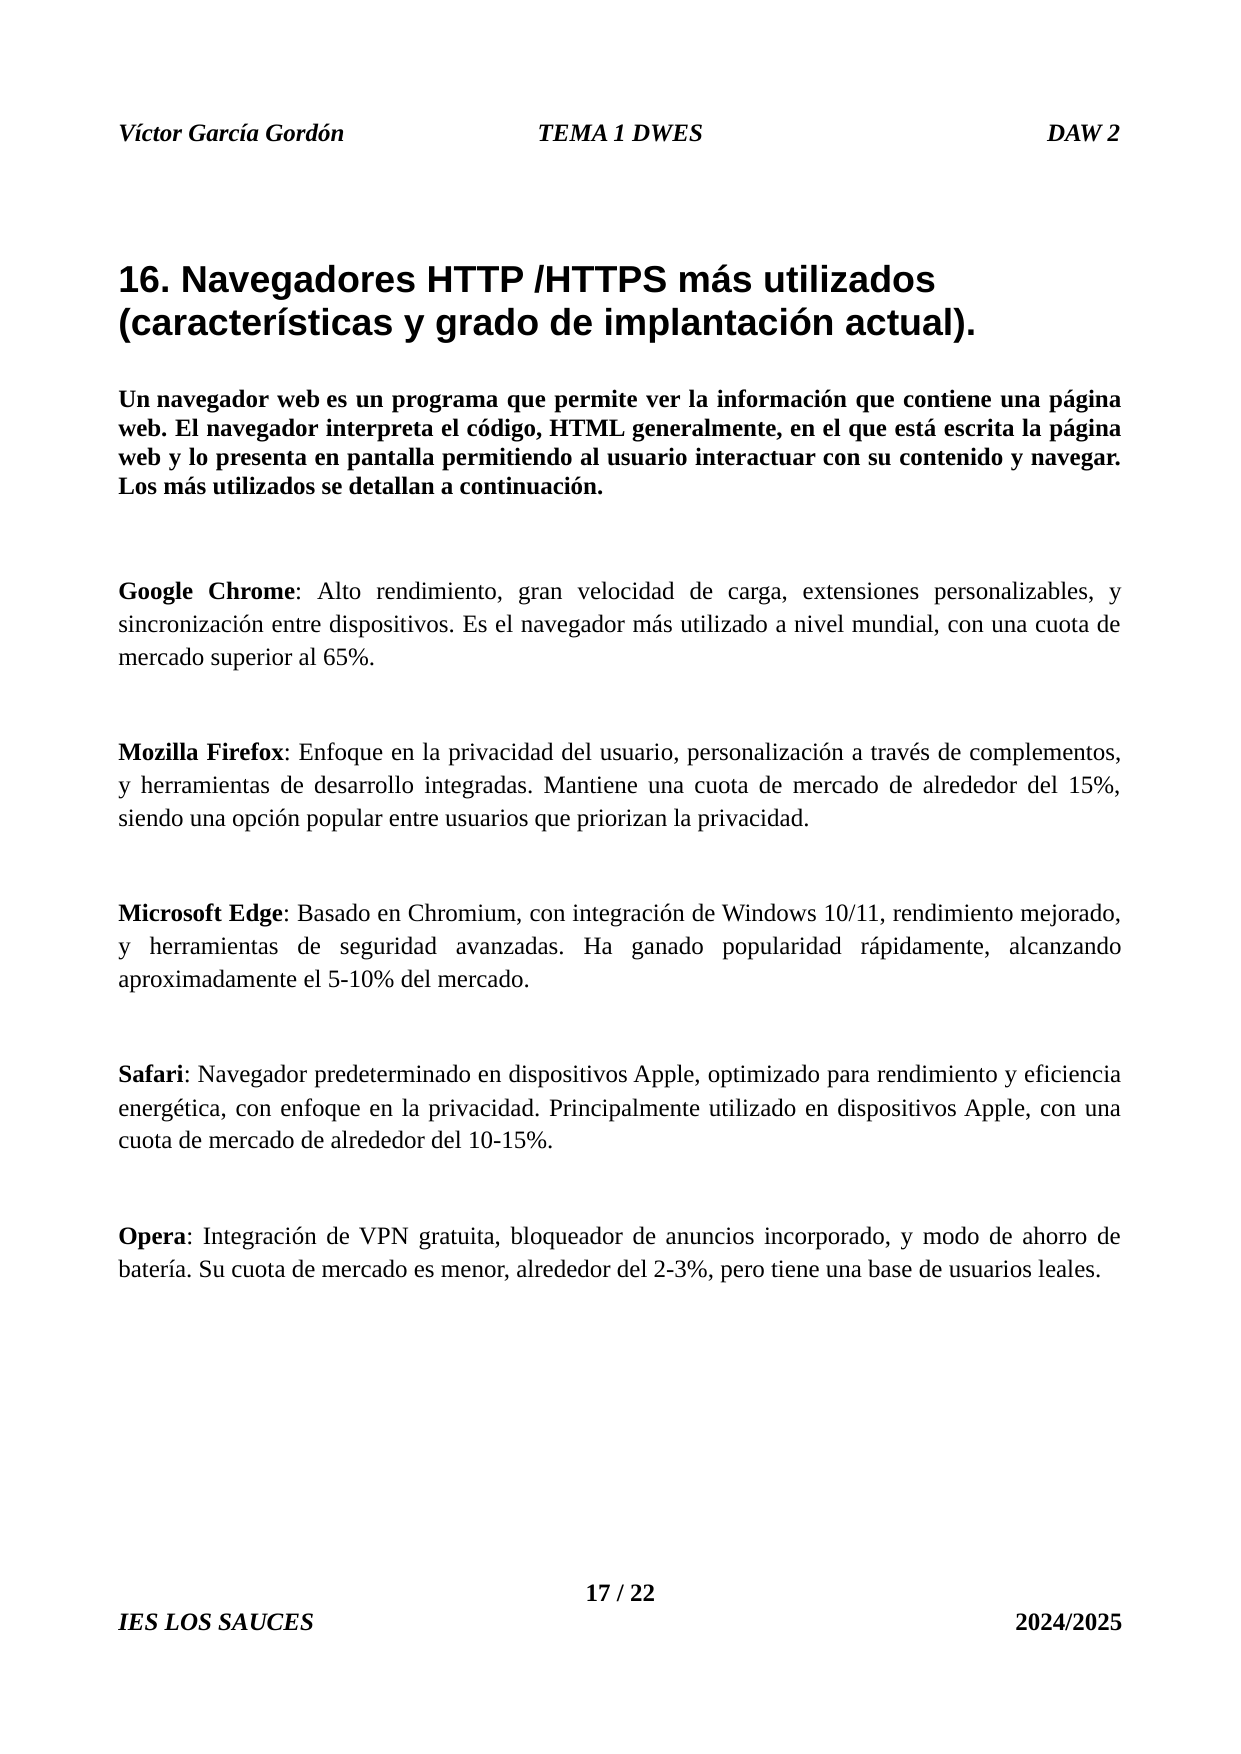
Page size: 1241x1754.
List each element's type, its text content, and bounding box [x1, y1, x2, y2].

text Microsoft Edge: Basado en Chromium, con integración de Windows 10/11, rendimiento mejorado, y herramientas de seguridad avanzadas. Ha ganado popularidad rápidamente, alcanzando aproximadamente el 5-10% del mercado. [118, 898, 1122, 993]
text Google Chrome: Alto rendimiento, gran velocidad de carga, extensiones personalizables, y sincronización entre dispositivos. Es el navegador más utilizado a nivel mundial, con una cuota de mercado superior al 65%. [118, 576, 1122, 671]
subtitle 16. Navegadores HTTP /HTTPS más utilizados (características y grado de implantación actual). [118, 257, 1122, 343]
text Mozilla Firefox: Enfoque en la privacidad del usuario, personalización a través de complementos, y herramientas de desarrollo integradas. Mantiene una cuota de mercado de alrededor del 15%, siendo una opción popular entre usuarios que priorizan la privacidad. [118, 737, 1122, 832]
text Safari: Navegador predeterminado en dispositivos Apple, optimizado para rendimiento y eficiencia energética, con enfoque en la privacidad. Principalmente utilizado en dispositivos Apple, con una cuota de mercado de alrededor del 10-15%. [118, 1059, 1122, 1154]
text Un navegador web es un programa que permite ver la información que contiene una página web. El navegador interpreta el código, HTML generalmente, en el que está escrita la página web y lo presenta en pantalla permitiendo al usuario interactuar con su contenido y navegar. Los más utilizados se detallan a continuación. [118, 384, 1122, 499]
text Opera: Integración de VPN gratuita, bloqueador de anuncios incorporado, y modo de ahorro de batería. Su cuota de mercado es menor, alrededor del 2-3%, pero tiene una base de usuarios leales. [118, 1221, 1122, 1283]
